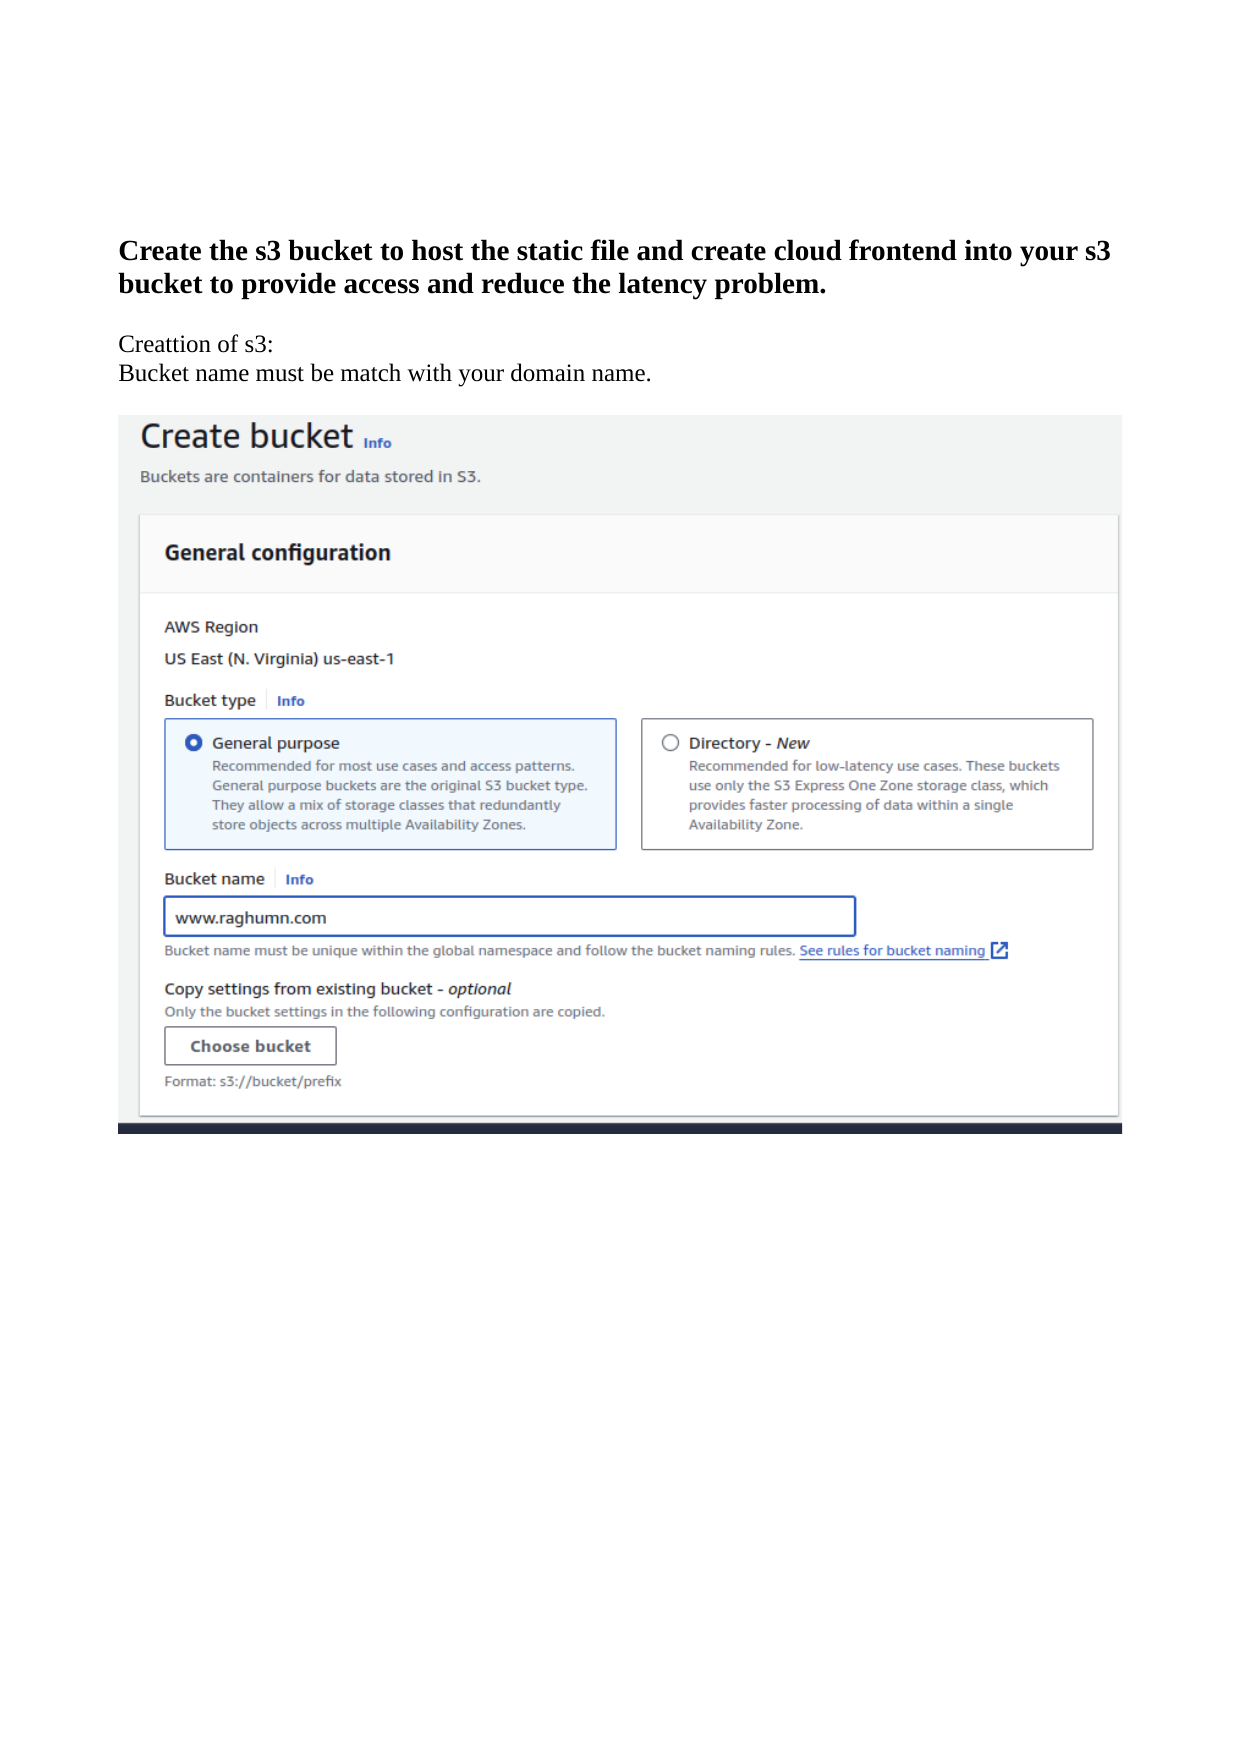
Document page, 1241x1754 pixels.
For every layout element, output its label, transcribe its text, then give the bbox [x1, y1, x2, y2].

text Create the s3 bucket to host the static file and create cloud frontend into your s3 bucket to provide access and reduce the latency problem. [118, 233, 1122, 300]
text Bucket name must be match with your domain name. [118, 358, 1122, 386]
picture [118, 415, 1123, 1134]
text Creattion of s3: [118, 329, 1122, 358]
